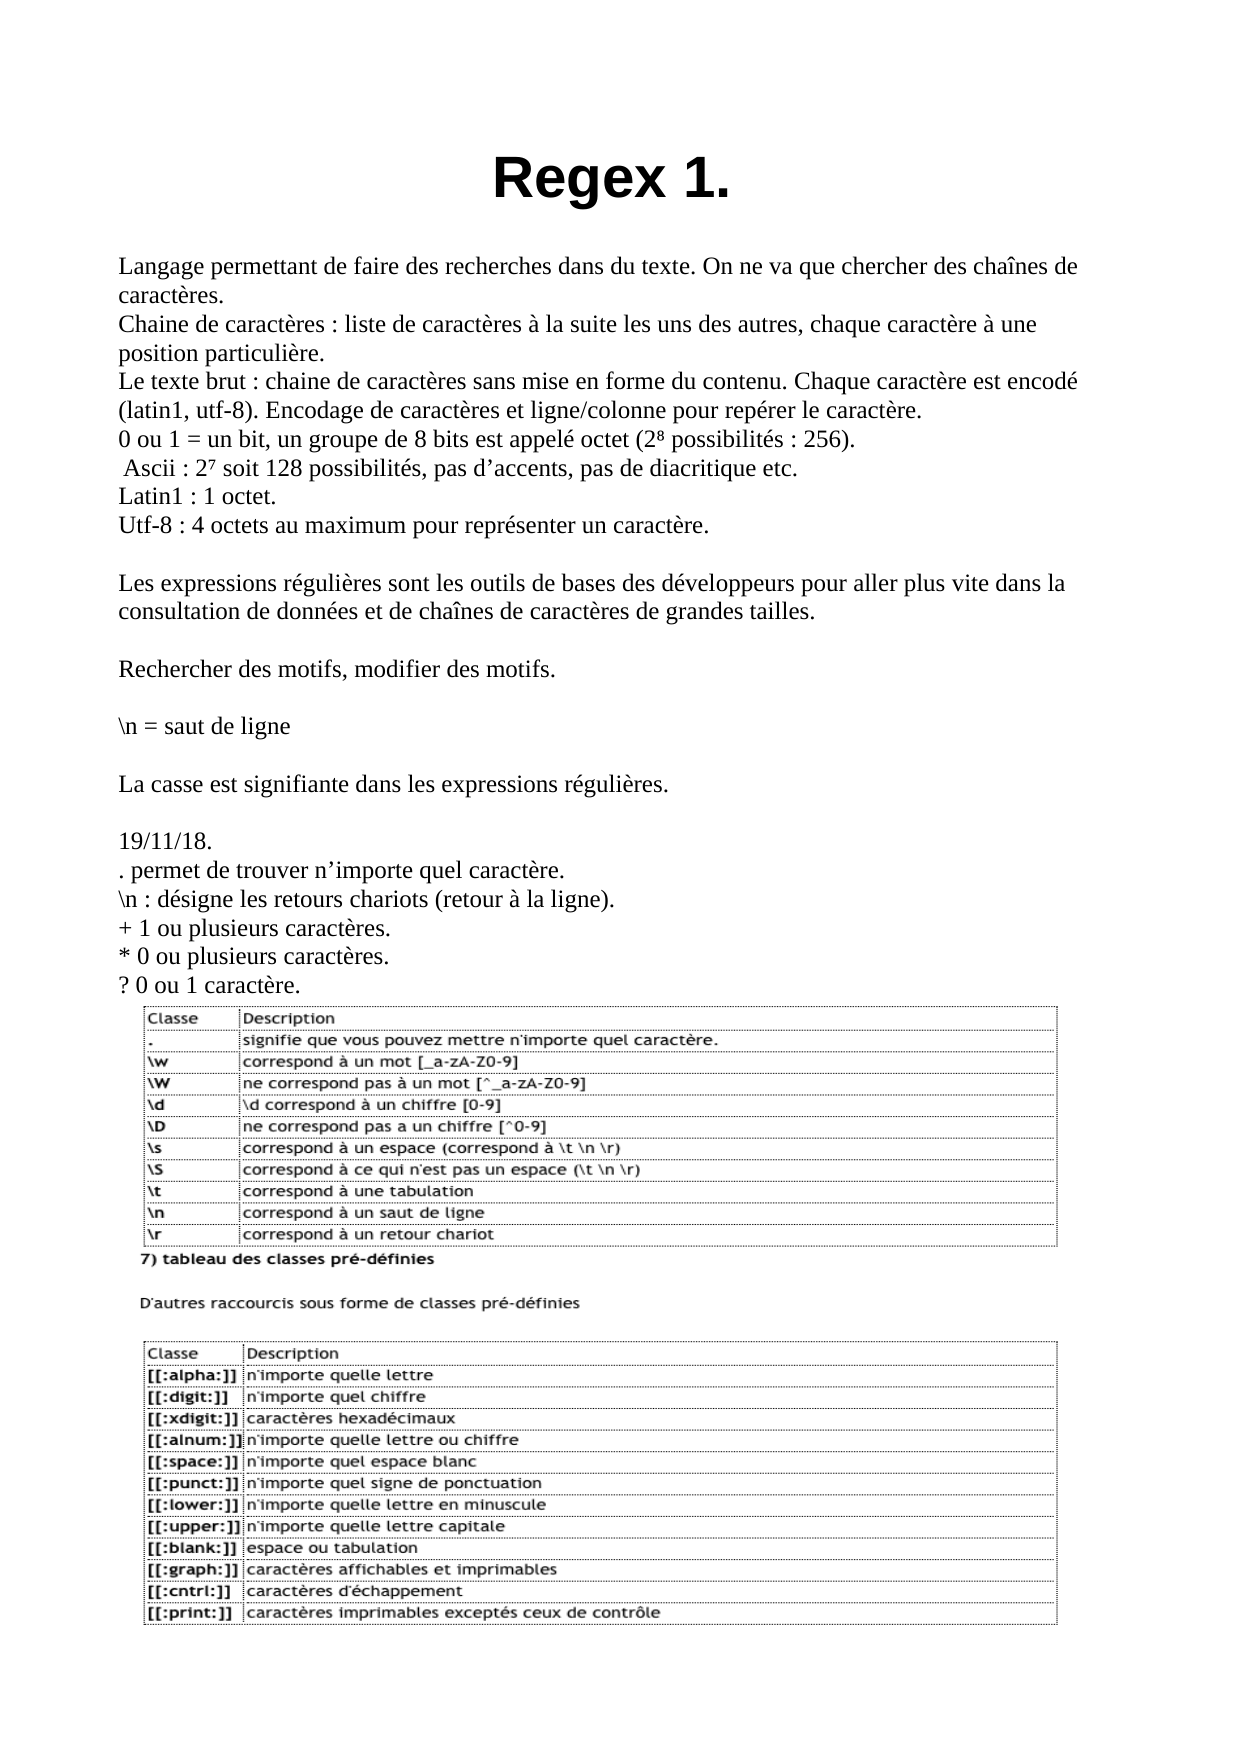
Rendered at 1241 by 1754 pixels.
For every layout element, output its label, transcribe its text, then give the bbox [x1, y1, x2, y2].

text Rechercher des motifs, modifier des motifs. [118, 654, 1122, 683]
text \n : désigne les retours chariots (retour à la ligne). [118, 884, 1122, 913]
text Chaine de caractères : liste de caractères à la suite les uns des autres, chaque caractère à une position particulière. [118, 309, 1122, 366]
text Langage permettant de faire des recherches dans du texte. On ne va que chercher des chaînes de caractères. [118, 251, 1122, 309]
text + 1 ou plusieurs caractères. [118, 913, 1122, 941]
text La casse est signifiante dans les expressions régulières. [118, 769, 1122, 798]
title Regex 1. [118, 143, 1122, 210]
text Le texte brut : chaine de caractères sans mise en forme du contenu. Chaque caractère est encodé (latin1, utf-8). Encodage de caractères et ligne/colonne pour repérer le caractère. [118, 366, 1122, 424]
text 0 ou 1 = un bit, un groupe de 8 bits est appelé octet (2⁸ possibilités : 256). [118, 424, 1122, 453]
text . permet de trouver n’importe quel caractère. [118, 855, 1122, 884]
picture [132, 1003, 1097, 1629]
text Les expressions régulières sont les outils de bases des développeurs pour aller plus vite dans la consultation de données et de chaînes de caractères de grandes tailles. [118, 568, 1122, 625]
text ? 0 ou 1 caractère. [118, 970, 1122, 999]
text * 0 ou plusieurs caractères. [118, 941, 1122, 970]
text \n = saut de ligne [118, 711, 1122, 740]
text 19/11/18. [118, 826, 1122, 855]
text Latin1 : 1 octet. [118, 481, 1122, 510]
text Ascii : 2⁷ soit 128 possibilités, pas d’accents, pas de diacritique etc. [118, 453, 1122, 481]
text Utf-8 : 4 octets au maximum pour représenter un caractère. [118, 510, 1122, 539]
